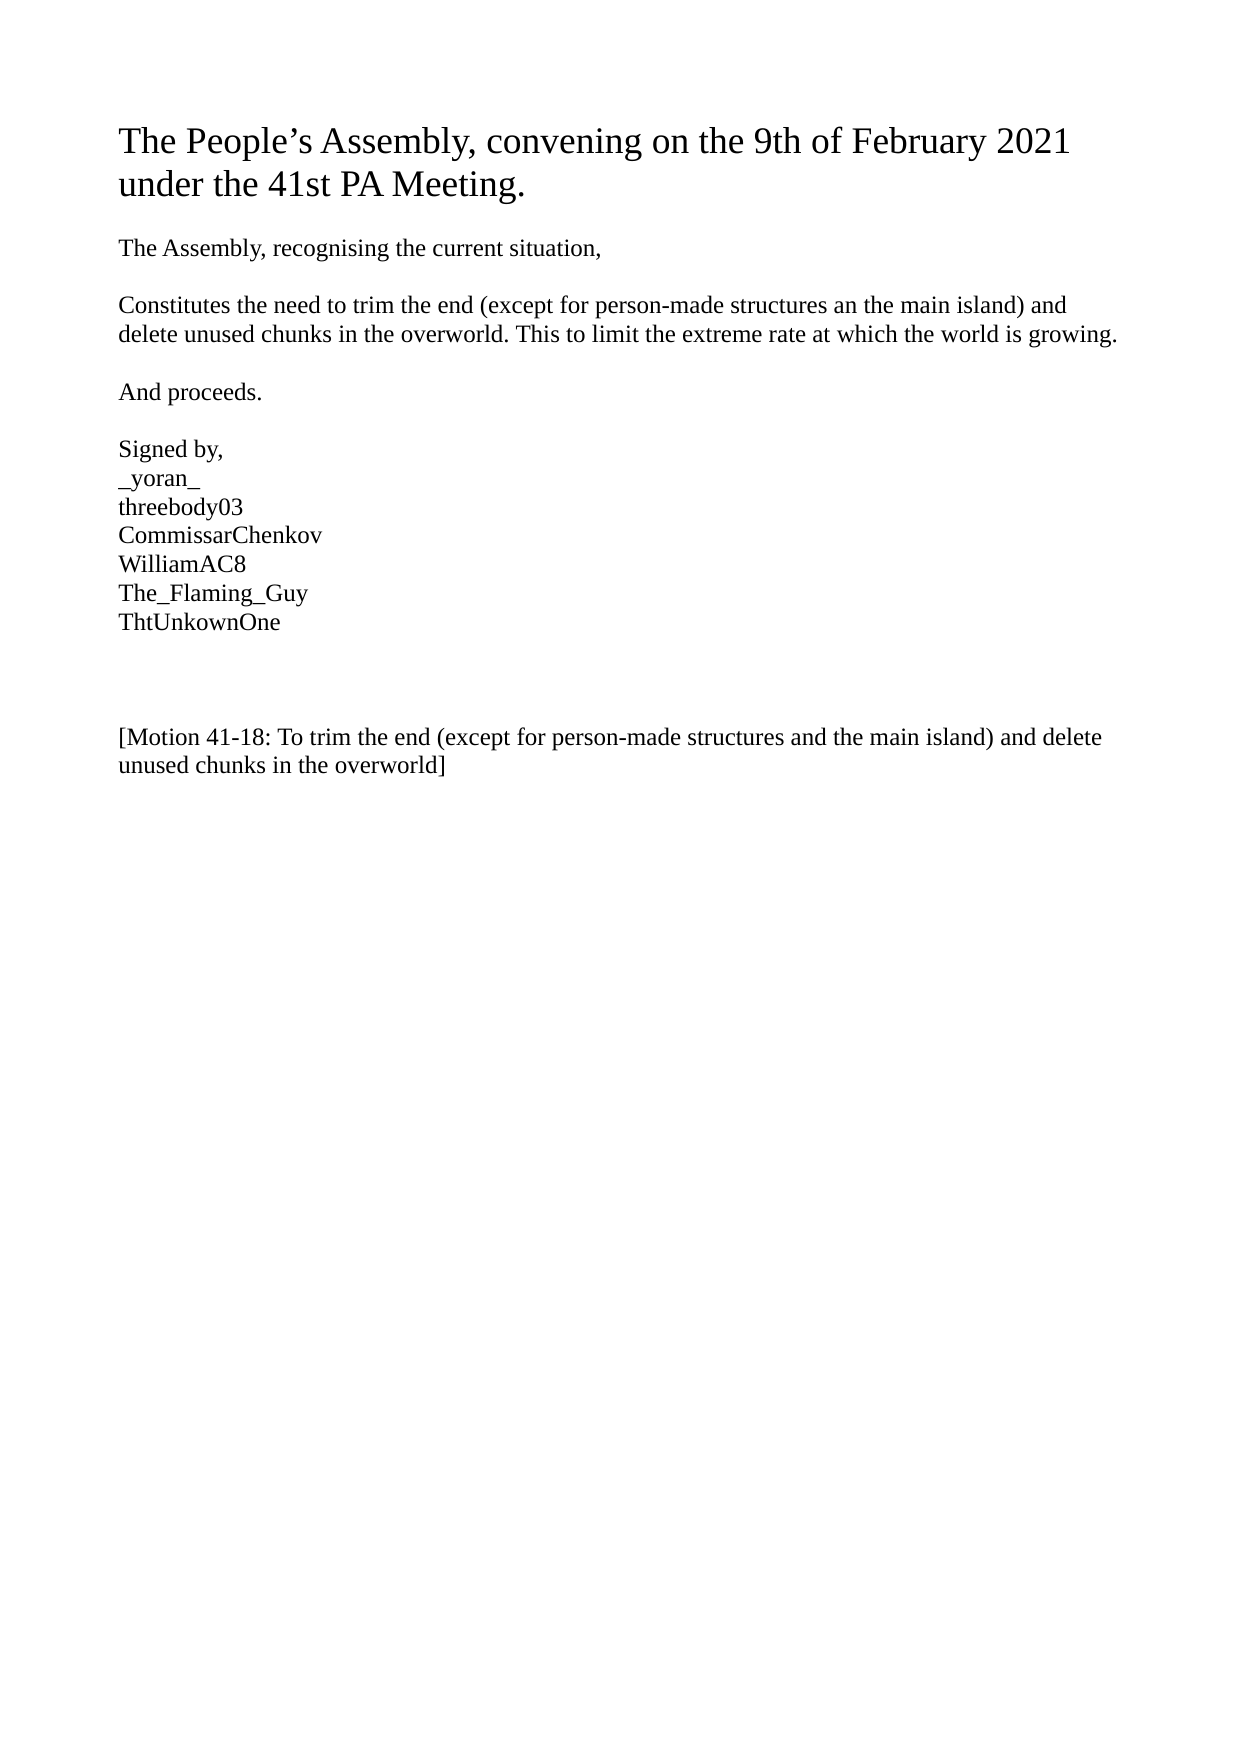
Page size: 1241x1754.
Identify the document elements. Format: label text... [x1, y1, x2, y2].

text And proceeds. [118, 377, 1122, 406]
text CommissarChenkov [118, 521, 1122, 549]
text Signed by, [118, 434, 1122, 463]
text Constitutes the need to trim the end (except for person-made structures an the main island) and delete unused chunks in the overworld. This to limit the extreme rate at which the world is growing. [118, 291, 1122, 348]
text threebody03 [118, 492, 1122, 521]
text WilliamAC8 [118, 549, 1122, 578]
text [Motion 41-18: To trim the end (except for person-made structures and the main island) and delete unused chunks in the overworld] [118, 722, 1122, 779]
text ThtUnkownOne [118, 607, 1122, 636]
text _yoran_ [118, 463, 1122, 492]
text The_Flaming_Guy [118, 578, 1122, 607]
text The People’s Assembly, convening on the 9th of February 2021 under the 41st PA Meeting. [118, 118, 1122, 204]
text The Assembly, recognising the current situation, [118, 233, 1122, 262]
